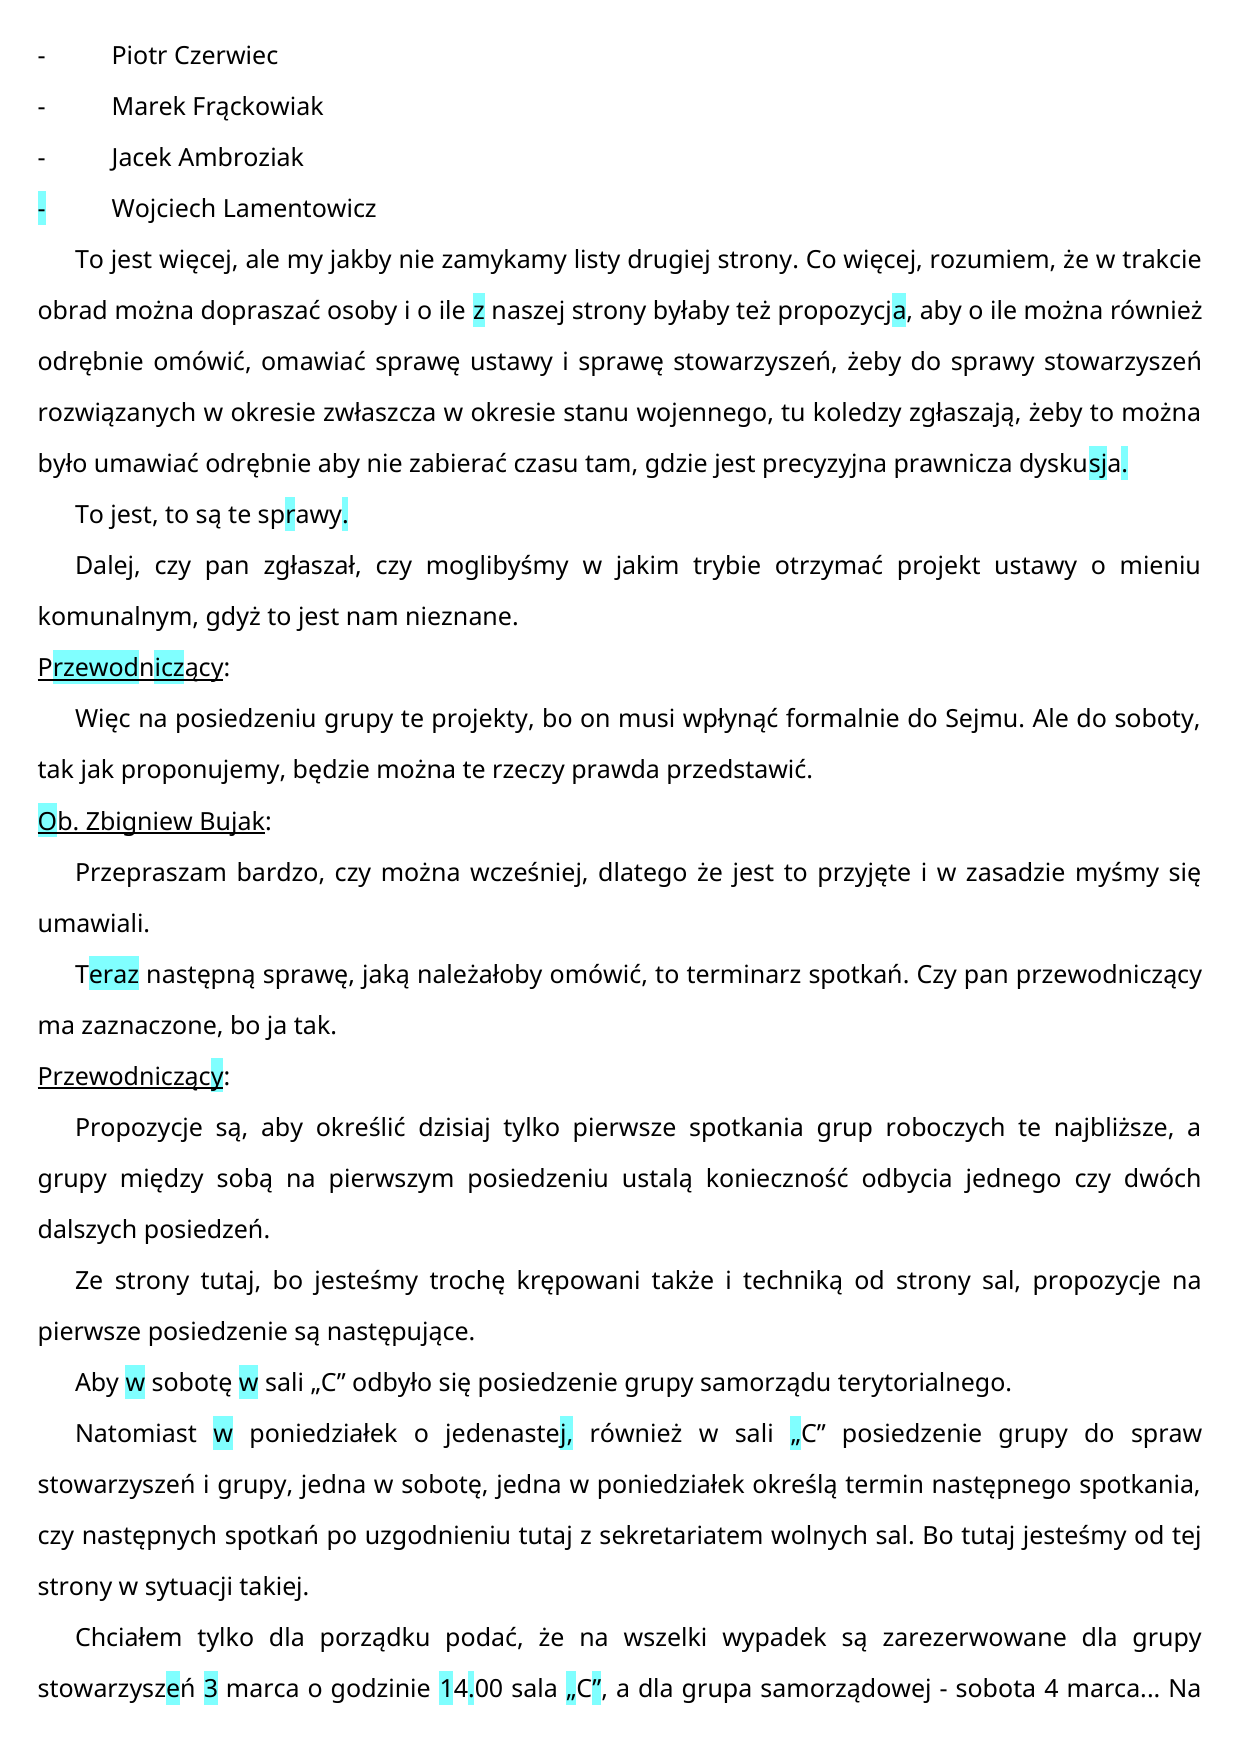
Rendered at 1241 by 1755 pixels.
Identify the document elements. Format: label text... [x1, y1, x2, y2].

text Teraz następną sprawę, jaką należałoby omówić, to terminarz spotkań. Czy pan przewodniczący ma zaznaczone, bo ja tak. [37, 956, 1203, 1041]
text Chciałem tylko dla porządku podać, że na wszelki wypadek są zarezerwowane dla grupy stowarzyszeń 3 marca o godzinie 14.00 sala „C”, a dla grupa samorządowej - sobota 4 marca... Na [37, 1620, 1203, 1705]
text Natomiast w poniedziałek o jedenastej, również w sali „C” posiedzenie grupy do spraw stowarzyszeń i grupy, jedna w sobotę, jedna w poniedziałek określą termin następnego spotkania, czy następnych spotkań po uzgodnieniu tutaj z sekretariatem wolnych sal. Bo tutaj jesteśmy od tej strony w sytuacji takiej. [37, 1416, 1203, 1603]
text - Wojciech Lamentowicz [37, 191, 1203, 225]
text - Marek Frąckowiak [37, 88, 1203, 123]
text Przewodniczący: [37, 1058, 1203, 1092]
text To jest więcej, ale my jakby nie zamykamy listy drugiej strony. Co więcej, rozumiem, że w trakcie obrad można dopraszać osoby i o ile z naszej strony byłaby też propozycja, aby o ile można również odrębnie omówić, omawiać sprawę ustawy i sprawę stowarzyszeń, żeby do sprawy stowarzyszeń rozwiązanych w okresie zwłaszcza w okresie stanu wojennego, tu koledzy zgłaszają, żeby to można było umawiać odrębnie aby nie zabierać czasu tam, gdzie jest precyzyjna prawnicza dyskusja. [37, 242, 1203, 480]
text Dalej, czy pan zgłaszał, czy moglibyśmy w jakim trybie otrzymać projekt ustawy o mieniu komunalnym, gdyż to jest nam nieznane. [37, 548, 1203, 633]
text Propozycje są, aby określić dzisiaj tylko pierwsze spotkania grup roboczych te najbliższe, a grupy między sobą na pierwszym posiedzeniu ustalą konieczność odbycia jednego czy dwóch dalszych posiedzeń. [37, 1109, 1203, 1246]
text Więc na posiedzeniu grupy te projekty, bo on musi wpłynąć formalnie do Sejmu. Ale do soboty, tak jak proponujemy, będzie można te rzeczy prawda przedstawić. [37, 701, 1203, 786]
text Ob. Zbigniew Bujak: [37, 803, 1203, 837]
text To jest, to są te sprawy. [37, 497, 1203, 531]
text Przepraszam bardzo, czy można wcześniej, dlatego że jest to przyjęte i w zasadzie myśmy się umawiali. [37, 854, 1203, 939]
text - Piotr Czerwiec [37, 37, 1203, 72]
text - Jacek Ambroziak [37, 139, 1203, 174]
text Przewodniczący: [37, 650, 1203, 684]
text Aby w sobotę w sali „C” odbyło się posiedzenie grupy samorządu terytorialnego. [37, 1364, 1203, 1399]
text Ze strony tutaj, bo jesteśmy trochę krępowani także i techniką od strony sal, propozycje na pierwsze posiedzenie są następujące. [37, 1262, 1203, 1348]
